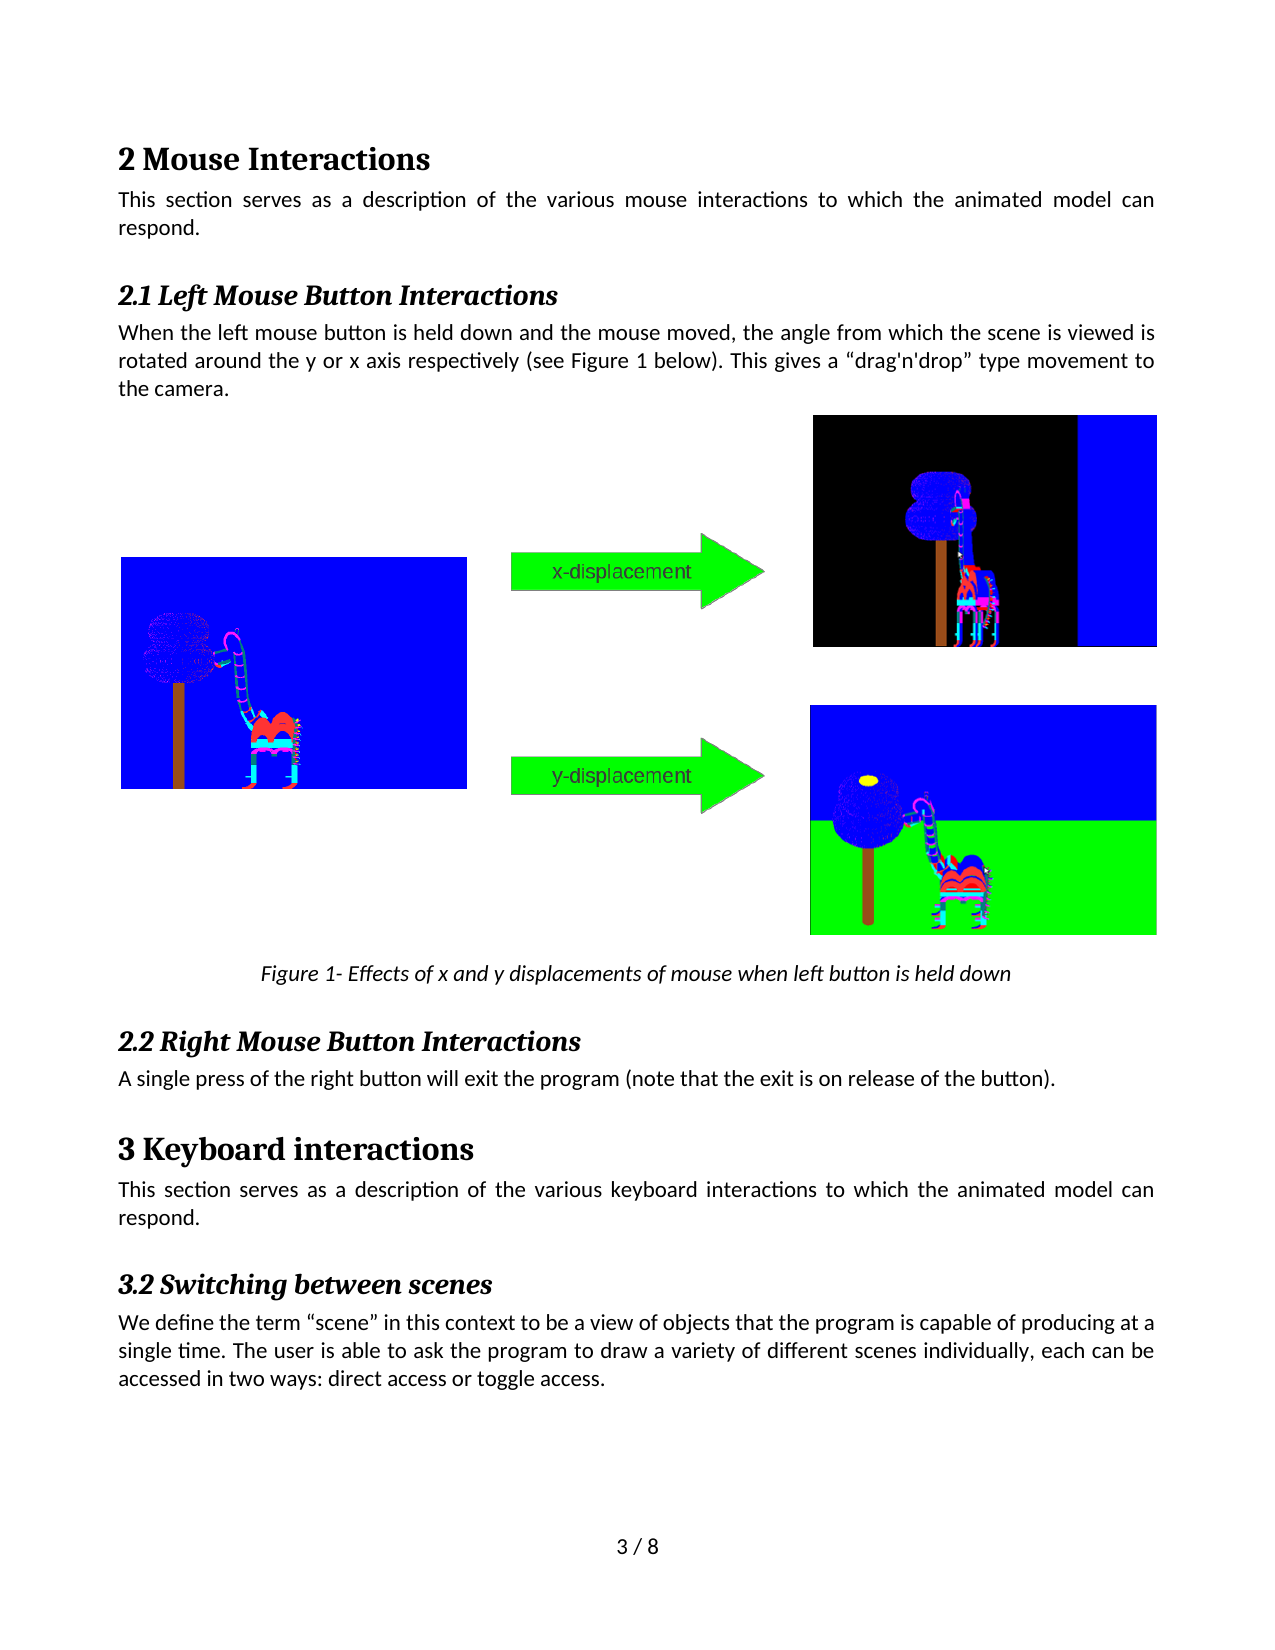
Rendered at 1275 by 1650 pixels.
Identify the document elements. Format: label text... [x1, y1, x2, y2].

subtitle 2 Mouse Interactions [118, 141, 1157, 179]
subtitle 3 Keyboard interactions [118, 1130, 1157, 1168]
subtitle 3.2 Switching between scenes [118, 1268, 1157, 1302]
text Figure 1- Effects of x and y displacements of mouse when left button is held down [118, 959, 1157, 987]
subtitle 2.2 Right Mouse Button Interactions [118, 1025, 1157, 1058]
text We define the term “scene” in this context to be a view of objects that the program is capable of producing at a single time. The user is able to ask the program to draw a variety of different scenes individually, each can be accessed in two ways: direct access or toggle access. [118, 1308, 1157, 1392]
text This section serves as a description of the various keyboard interactions to which the animated model can respond. [118, 1175, 1157, 1231]
text A single press of the right button will exit the program (note that the exit is on release of the button). [118, 1064, 1157, 1093]
subtitle 2.1 Left Mouse Button Interactions [118, 279, 1157, 312]
text This section serves as a description of the various mouse interactions to which the animated model can respond. [118, 185, 1157, 241]
text When the left mouse button is held down and the mouse moved, the angle from which the scene is viewed is rotated around the y or x axis respectively (see Figure 1 below). This gives a “drag'n'drop” type movement to the camera. [118, 318, 1157, 402]
